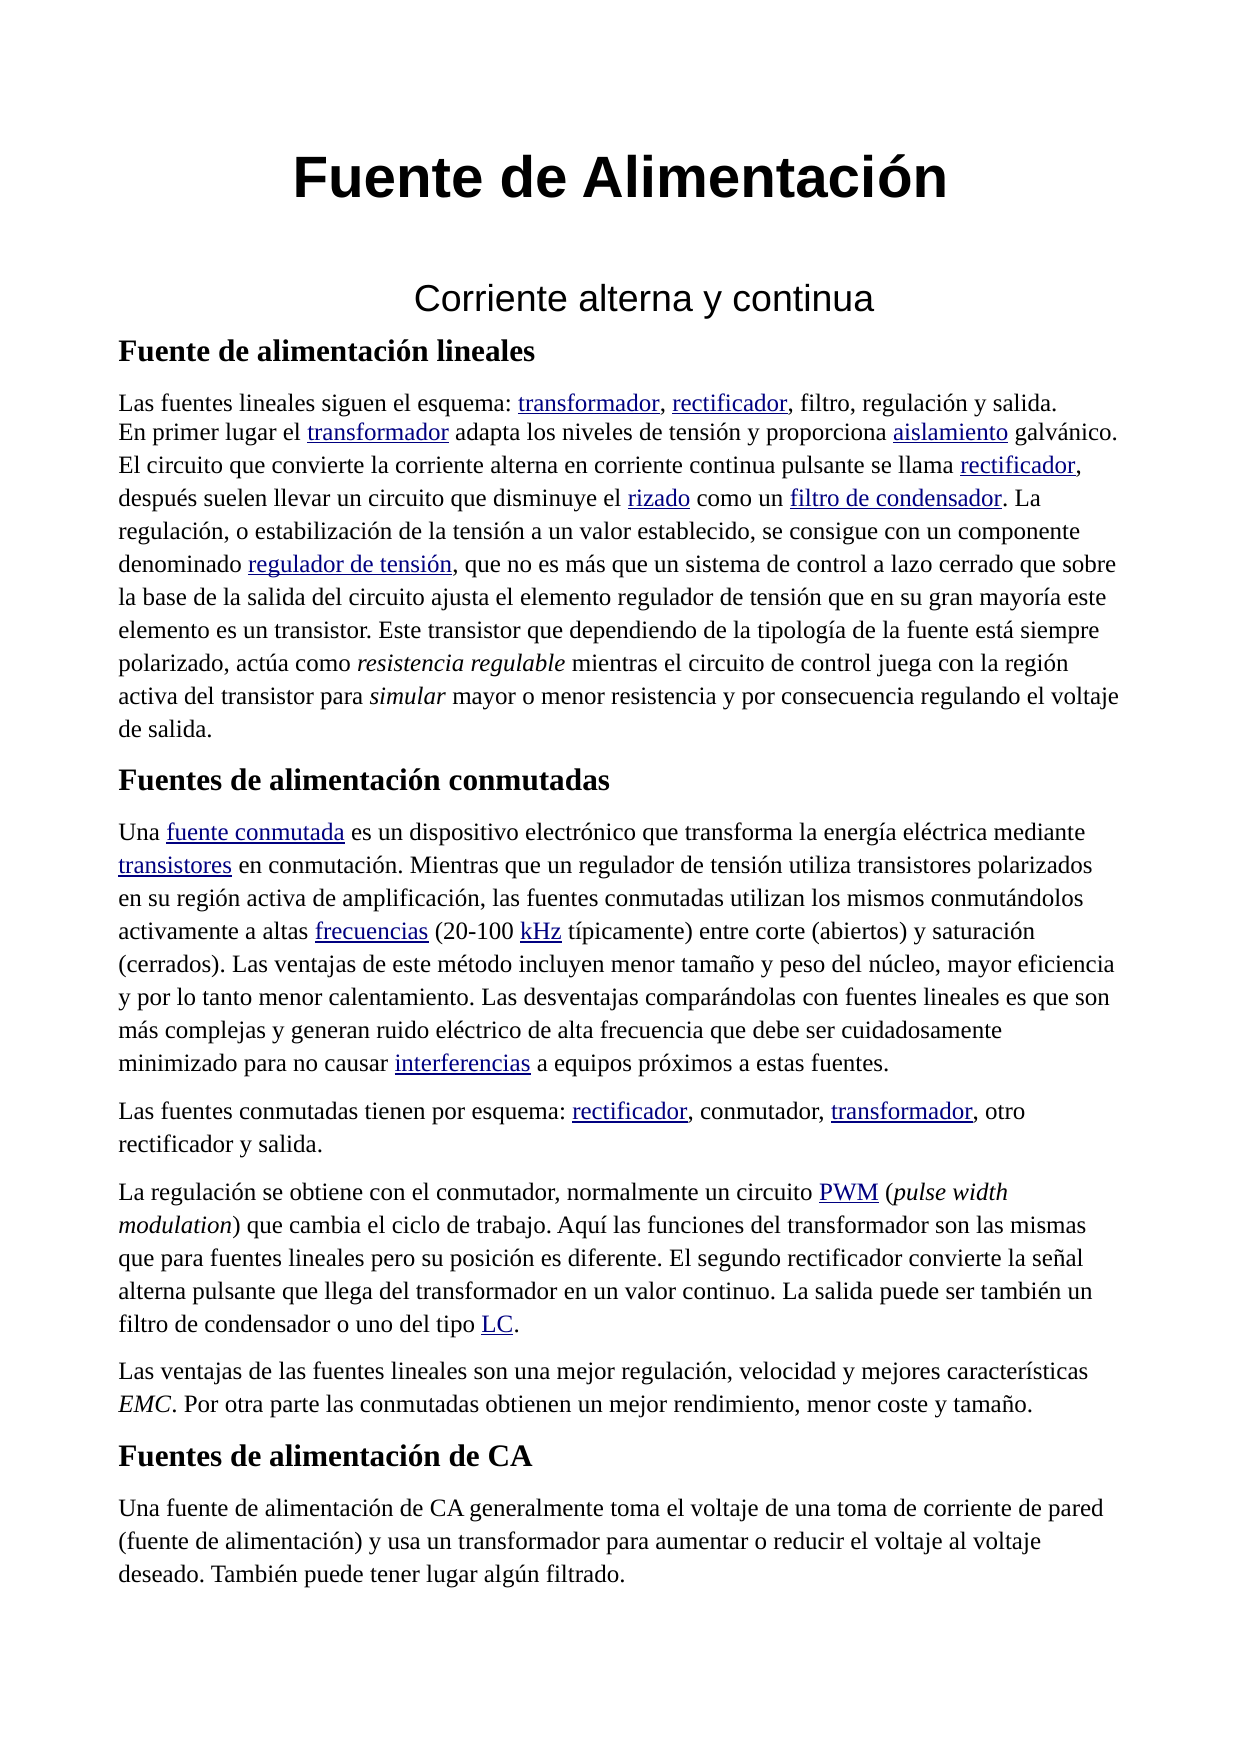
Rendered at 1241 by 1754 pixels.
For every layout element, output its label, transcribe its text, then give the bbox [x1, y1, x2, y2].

text Fuentes de alimentación conmutadas [118, 762, 1122, 797]
text Una fuente de alimentación de CA generalmente toma el voltaje de una toma de corriente de pared (fuente de alimentación) y usa un transformador para aumentar o reducir el voltaje al voltaje deseado. También puede tener lugar algún filtrado. [118, 1493, 1122, 1588]
text Una fuente conmutada es un dispositivo electrónico que transforma la energía eléctrica mediante transistores en conmutación. Mientras que un regulador de tensión utiliza transistores polarizados en su región activa de amplificación, las fuentes conmutadas utilizan los mismos conmutándolos activamente a altas frecuencias (20-100 kHz típicamente) entre corte (abiertos) y saturación (cerrados). Las ventajas de este método incluyen menor tamaño y peso del núcleo, mayor eficiencia y por lo tanto menor calentamiento. Las desventajas comparándolas con fuentes lineales es que son más complejas y generan ruido eléctrico de alta frecuencia que debe ser cuidadosamente minimizado para no causar interferencias a equipos próximos a estas fuentes. [118, 817, 1122, 1077]
text La regulación se obtiene con el conmutador, normalmente un circuito PWM (pulse width modulation) que cambia el ciclo de trabajo. Aquí las funciones del transformador son las mismas que para fuentes lineales pero su posición es diferente. El segundo rectificador convierte la señal alterna pulsante que llega del transformador en un valor continuo. La salida puede ser también un filtro de condensador o uno del tipo LC. [118, 1177, 1122, 1338]
text Las fuentes conmutadas tienen por esquema: rectificador, conmutador, transformador, otro rectificador y salida. [118, 1096, 1122, 1158]
text Fuente de alimentación lineales [118, 332, 1122, 368]
text En primer lugar el transformador adapta los niveles de tensión y proporciona aislamiento galvánico. El circuito que convierte la corriente alterna en corriente continua pulsante se llama rectificador, después suelen llevar un circuito que disminuye el rizado como un filtro de condensador. La regulación, o estabilización de la tensión a un valor establecido, se consigue con un componente denominado regulador de tensión, que no es más que un sistema de control a lazo cerrado que sobre la base de la salida del circuito ajusta el elemento regulador de tensión que en su gran mayoría este elemento es un transistor. Este transistor que dependiendo de la tipología de la fuente está siempre polarizado, actúa como resistencia regulable mientras el circuito de control juega con la región activa del transistor para simular mayor o menor resistencia y por consecuencia regulando el voltaje de salida. [118, 417, 1122, 743]
text Las fuentes lineales siguen el esquema: transformador, rectificador, filtro, regulación y salida. [118, 388, 1122, 417]
subtitle Corriente alterna y continua [118, 277, 1122, 320]
text Las ventajas de las fuentes lineales son una mejor regulación, velocidad y mejores características EMC. Por otra parte las conmutadas obtienen un mejor rendimiento, menor coste y tamaño. [118, 1356, 1122, 1418]
title Fuente de Alimentación [118, 143, 1122, 210]
text Fuentes de alimentación de CA [118, 1437, 1122, 1473]
